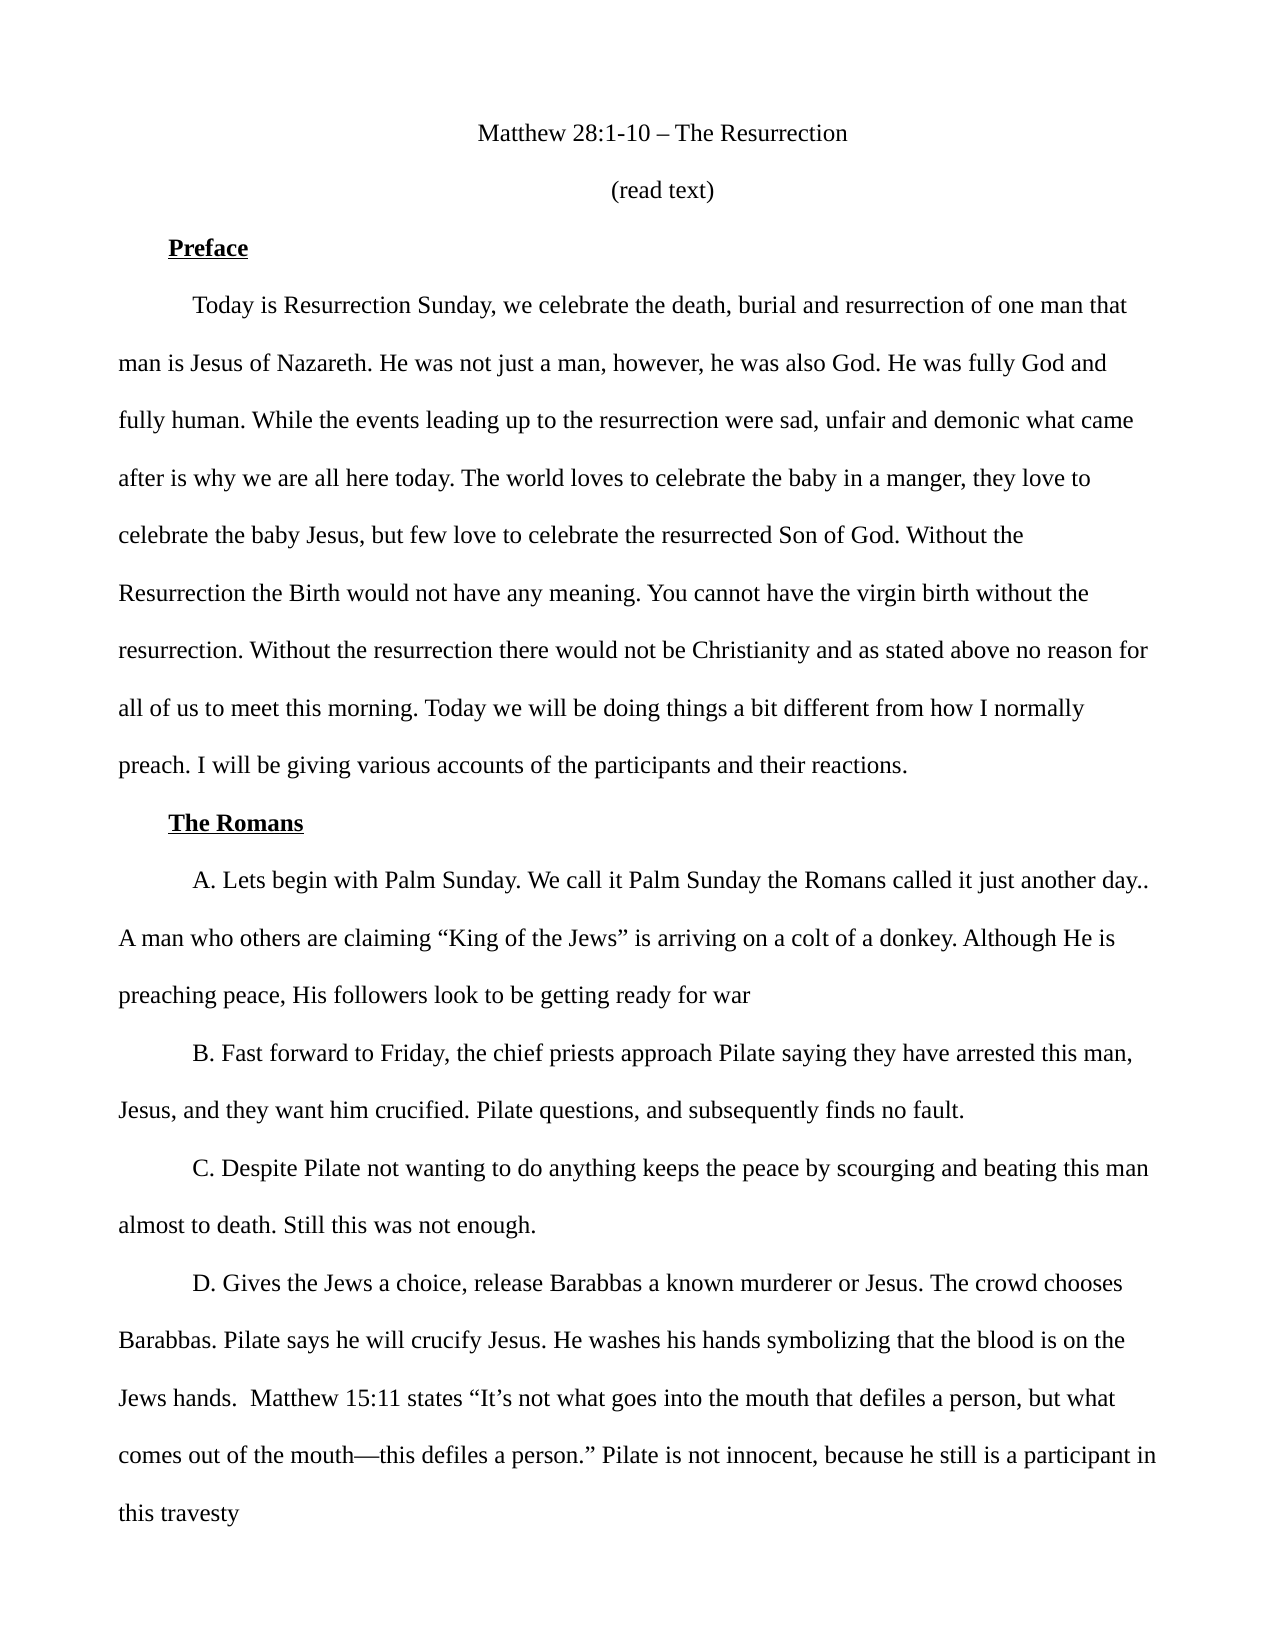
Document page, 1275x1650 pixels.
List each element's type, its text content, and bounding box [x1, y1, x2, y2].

text A. Lets begin with Palm Sunday. We call it Palm Sunday the Romans called it just another day.. A man who others are claiming “King of the Jews” is arriving on a colt of a donkey. Although He is preaching peace, His followers look to be getting ready for war [118, 866, 1157, 1009]
text Matthew 28:1-10 – The Resurrection [118, 118, 1157, 147]
text (read text) [118, 176, 1157, 204]
text Preface [118, 233, 1157, 262]
text C. Despite Pilate not wanting to do anything keeps the peace by scourging and beating this man almost to death. Still this was not enough. [118, 1153, 1157, 1239]
text D. Gives the Jews a choice, release Barabbas a known murderer or Jesus. The crowd chooses Barabbas. Pilate says he will crucify Jesus. He washes his hands symbolizing that the blood is on the Jews hands. Matthew 15:11 states “It’s not what goes into the mouth that defiles a person, but what comes out of the mouth—this defiles a person.” Pilate is not innocent, because he still is a participant in this travesty [118, 1268, 1157, 1527]
text B. Fast forward to Friday, the chief priests approach Pilate saying they have arrested this man, Jesus, and they want him crucified. Pilate questions, and subsequently finds no fault. [118, 1038, 1157, 1124]
text Today is Resurrection Sunday, we celebrate the death, burial and resurrection of one man that man is Jesus of Nazareth. He was not just a man, however, he was also God. He was fully God and fully human. While the events leading up to the resurrection were sad, unfair and demonic what came after is why we are all here today. The world loves to celebrate the baby in a manger, they love to celebrate the baby Jesus, but few love to celebrate the resurrected Son of God. Without the Resurrection the Birth would not have any meaning. You cannot have the virgin birth without the resurrection. Without the resurrection there would not be Christianity and as stated above no reason for all of us to meet this morning. Today we will be doing things a bit different from how I normally preach. I will be giving various accounts of the participants and their reactions. [118, 291, 1157, 779]
text The Romans [118, 808, 1157, 837]
